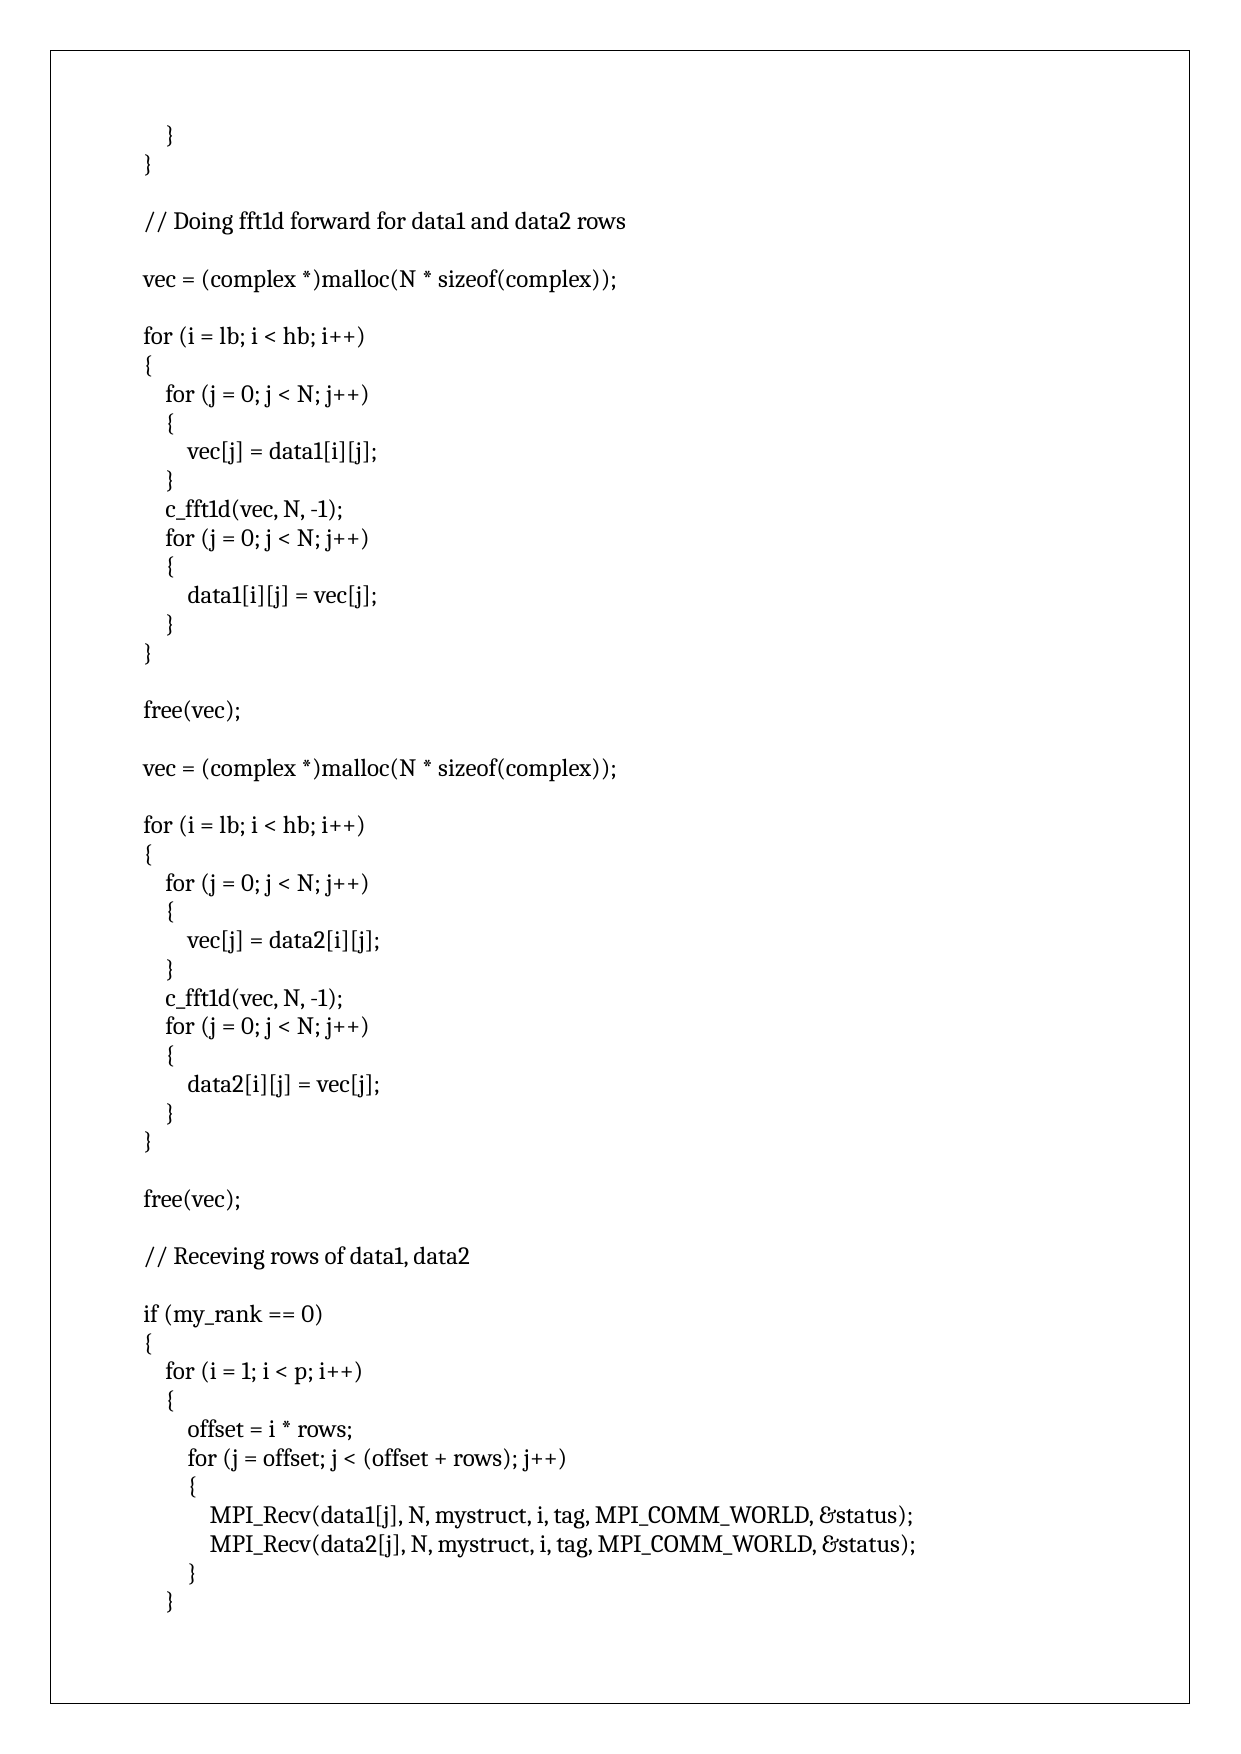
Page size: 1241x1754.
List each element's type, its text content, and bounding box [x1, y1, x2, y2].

text offset = i * rows; [121, 1415, 1119, 1443]
text for (i = lb; i < hb; i++) [121, 322, 1119, 351]
text } [121, 1098, 1119, 1127]
text vec[j] = data1[i][j]; [121, 437, 1119, 466]
text } [121, 610, 1119, 638]
text data1[i][j] = vec[j]; [121, 581, 1119, 610]
text } [121, 1558, 1119, 1587]
text c_fft1d(vec, N, -1); [121, 495, 1119, 523]
text { [121, 1041, 1119, 1070]
text } [121, 1587, 1119, 1616]
text } [121, 1127, 1119, 1156]
text { [121, 1328, 1119, 1357]
text for (i = 1; i < p; i++) [121, 1357, 1119, 1386]
text } [121, 955, 1119, 983]
text { [121, 840, 1119, 868]
text { [121, 1472, 1119, 1501]
text vec = (complex *)malloc(N * sizeof(complex)); [121, 265, 1119, 293]
text for (i = lb; i < hb; i++) [121, 811, 1119, 840]
text { [121, 552, 1119, 581]
text { [121, 351, 1119, 380]
text if (my_rank == 0) [121, 1300, 1119, 1328]
text free(vec); [121, 1185, 1119, 1213]
text } [121, 150, 1119, 178]
text for (j = 0; j < N; j++) [121, 1012, 1119, 1041]
text vec[j] = data2[i][j]; [121, 926, 1119, 955]
text { [121, 1386, 1119, 1415]
text vec = (complex *)malloc(N * sizeof(complex)); [121, 753, 1119, 782]
text MPI_Recv(data1[j], N, mystruct, i, tag, MPI_COMM_WORLD, &status); [121, 1501, 1119, 1530]
text // Doing fft1d forward for data1 and data2 rows [121, 207, 1119, 236]
text } [121, 638, 1119, 667]
text { [121, 408, 1119, 437]
text // Receving rows of data1, data2 [121, 1242, 1119, 1271]
text { [121, 897, 1119, 926]
text } [121, 121, 1119, 150]
text for (j = 0; j < N; j++) [121, 868, 1119, 897]
text } [121, 466, 1119, 495]
text MPI_Recv(data2[j], N, mystruct, i, tag, MPI_COMM_WORLD, &status); [121, 1530, 1119, 1558]
text for (j = offset; j < (offset + rows); j++) [121, 1443, 1119, 1472]
text c_fft1d(vec, N, -1); [121, 983, 1119, 1012]
text for (j = 0; j < N; j++) [121, 380, 1119, 408]
text for (j = 0; j < N; j++) [121, 523, 1119, 552]
text free(vec); [121, 696, 1119, 725]
text data2[i][j] = vec[j]; [121, 1070, 1119, 1098]
